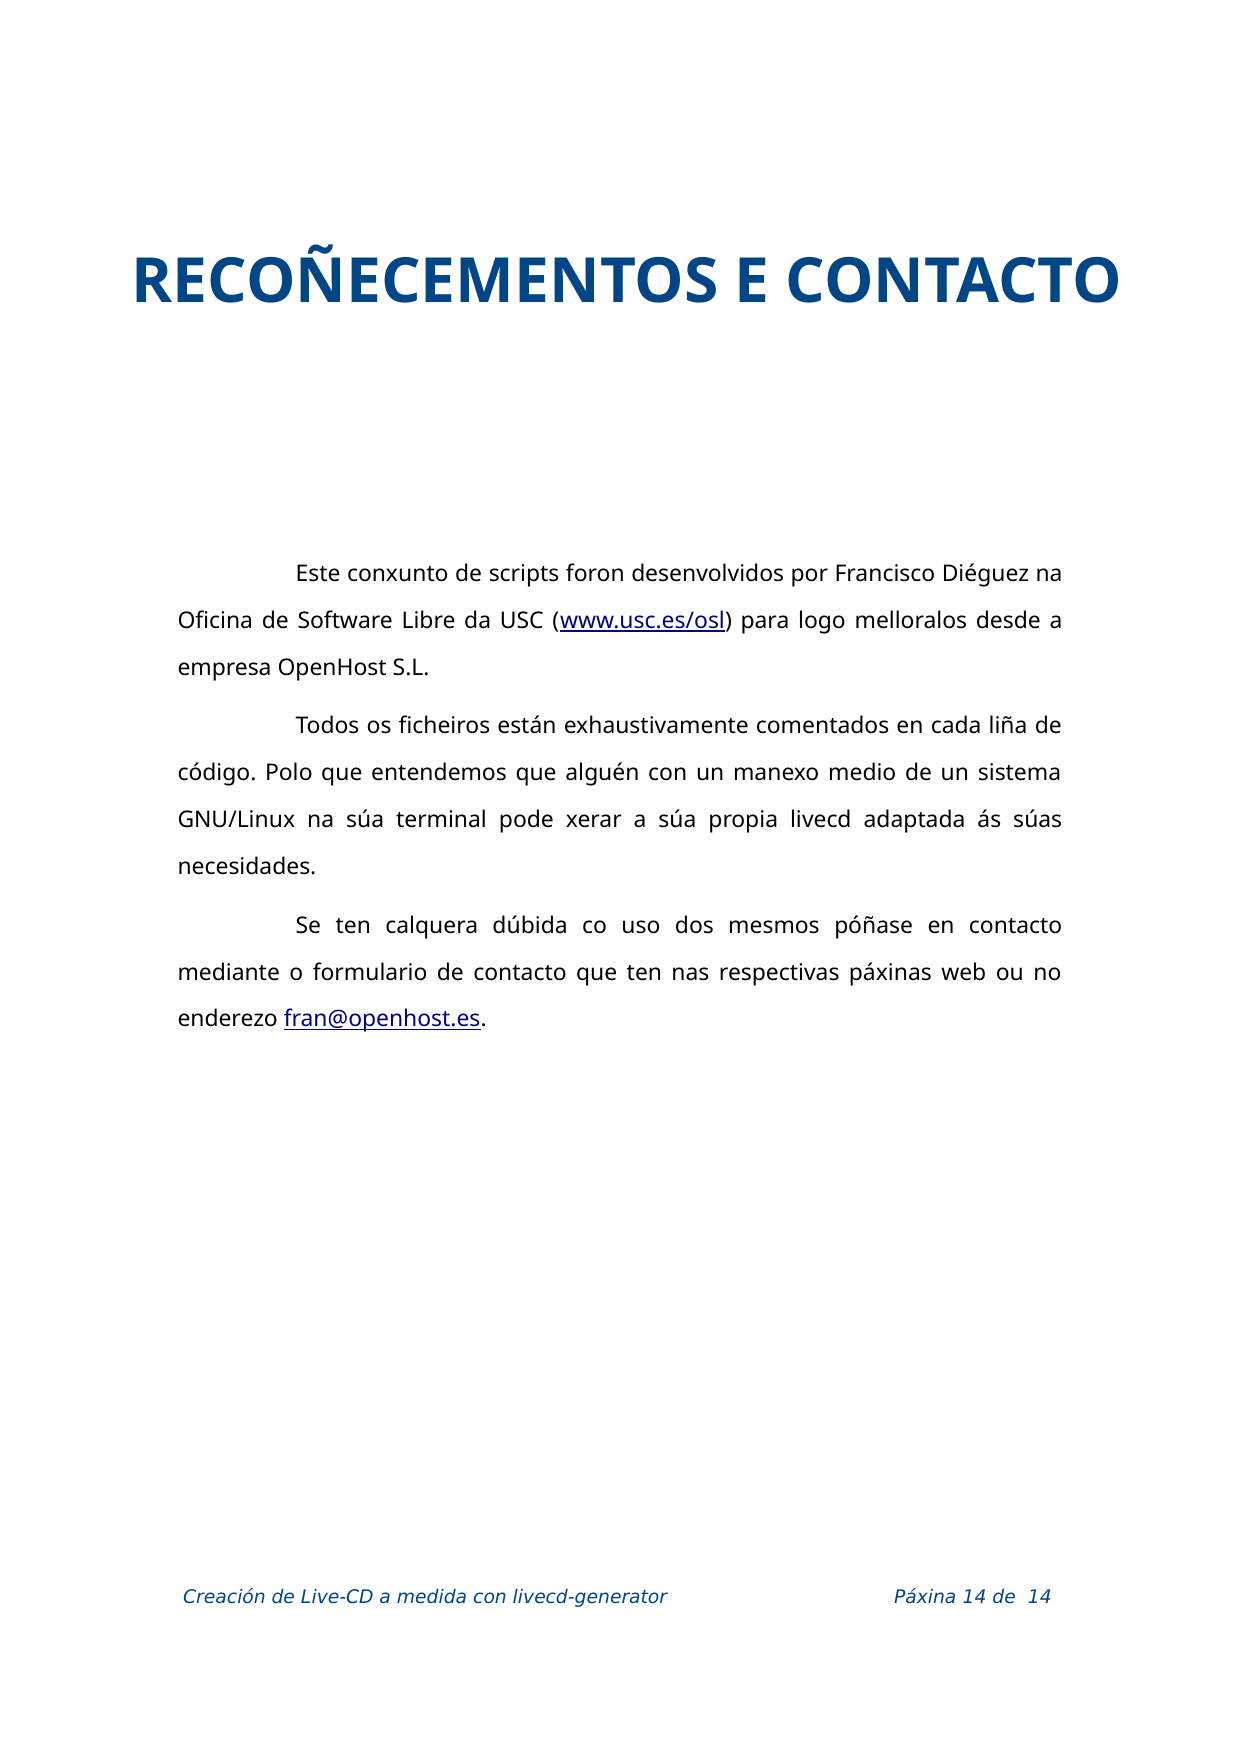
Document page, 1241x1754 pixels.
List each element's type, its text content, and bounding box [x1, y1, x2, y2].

text Todos os ficheiros están exhaustivamente comentados en cada liña de código. Polo que entendemos que alguén con un manexo medio de un sistema GNU/Linux na súa terminal pode xerar a súa propia livecd adaptada ás súas necesidades. [177, 709, 1063, 881]
text Este conxunto de scripts foron desenvolvidos por Francisco Diéguez na Oficina de Software Libre da USC (www.usc.es/osl) para logo melloralos desde a empresa OpenHost S.L. [177, 557, 1063, 682]
text Se ten calquera dúbida co uso dos mesmos póñase en contacto mediante o formulario de contacto que ten nas respectivas páxinas web ou no enderezo fran@openhost.es. [177, 909, 1063, 1034]
subtitle Recoñecementos e contacto [118, 236, 1122, 321]
